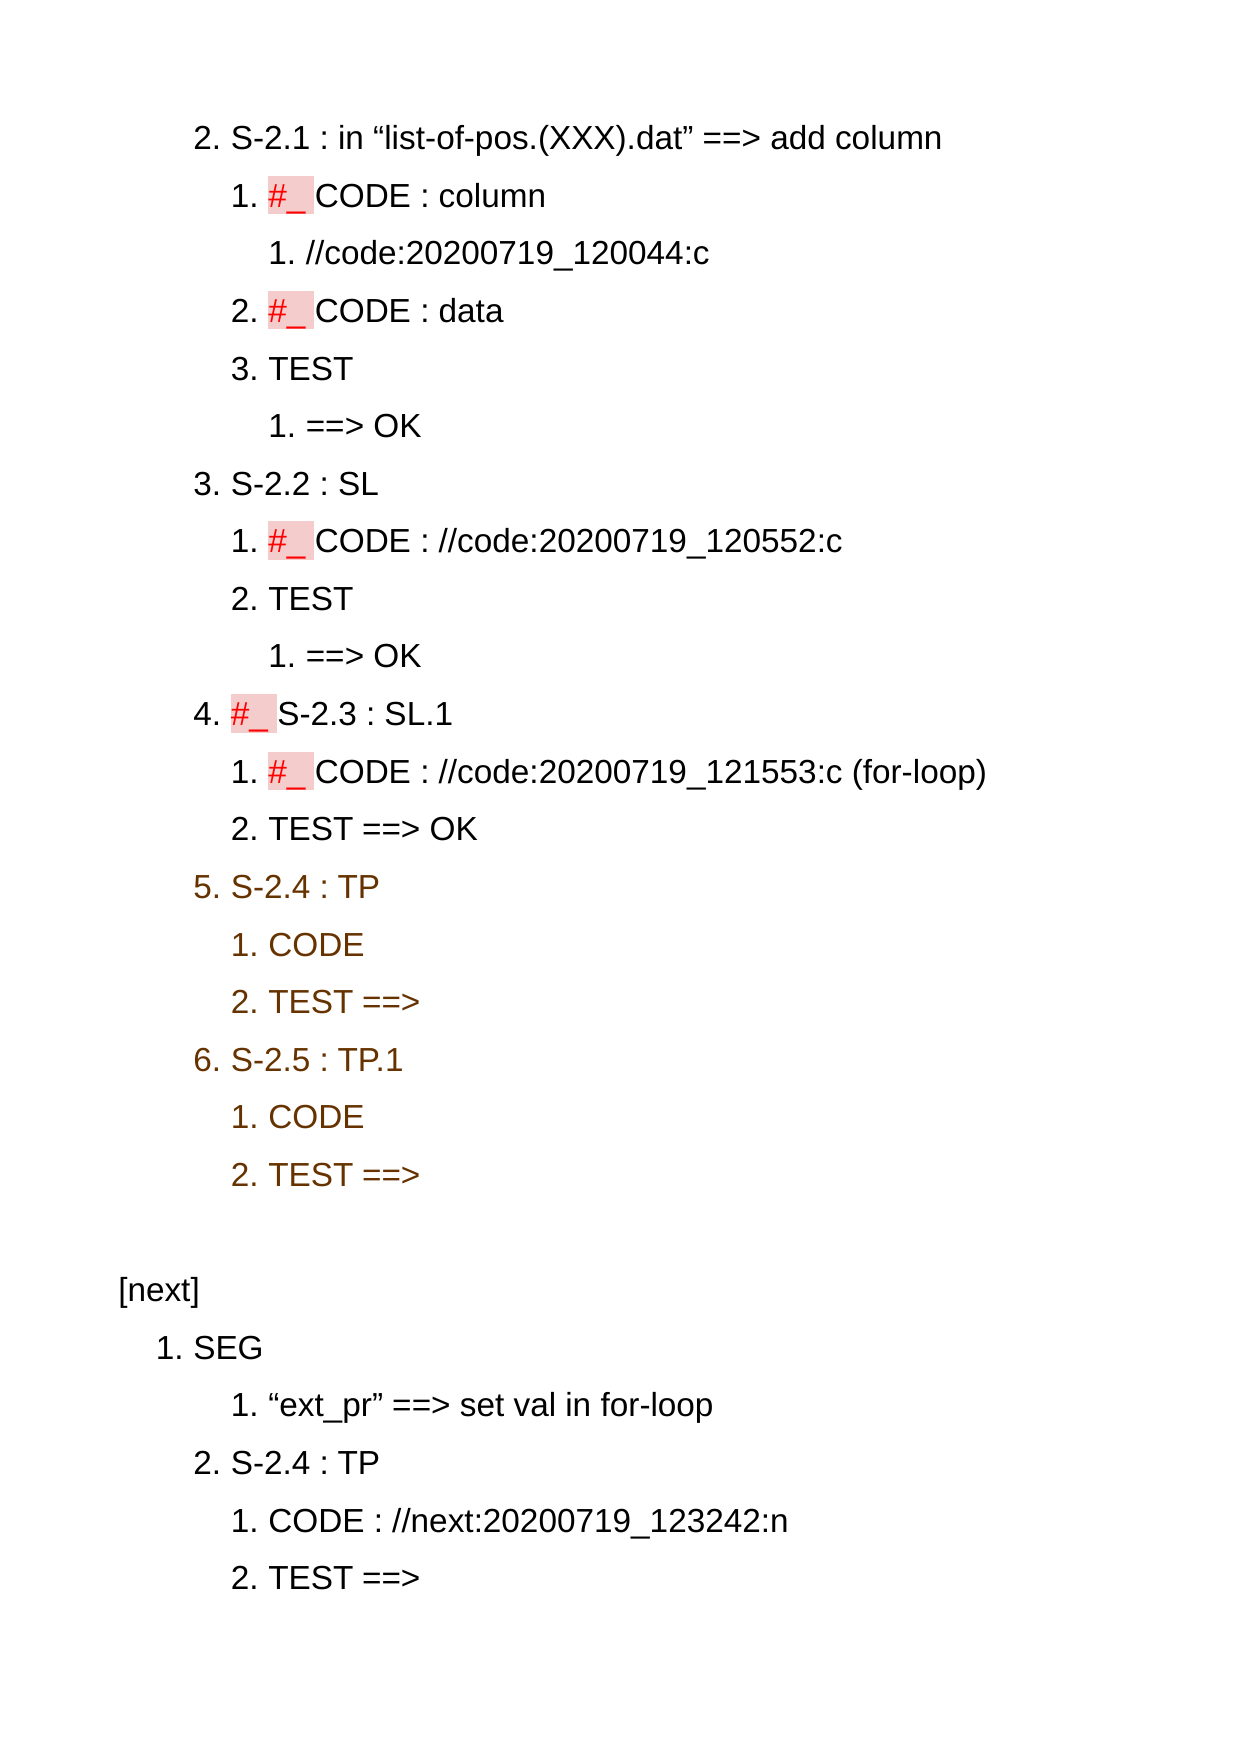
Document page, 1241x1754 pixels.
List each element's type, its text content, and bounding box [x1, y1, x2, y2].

list TEST ==> OK [231, 809, 1122, 848]
list CODE : //next:20200719_123242:n [231, 1501, 1122, 1539]
list #_ CODE : column [231, 176, 1122, 214]
list ==> OK [268, 637, 1122, 675]
list TEST [231, 348, 1122, 387]
list S-2.4 : TP [193, 1443, 1122, 1481]
list S-2.5 : TP.1 [193, 1040, 1122, 1078]
list #_ CODE : //code:20200719_120552:c [231, 521, 1122, 560]
list CODE [231, 924, 1122, 963]
list “ext_pr” ==> set val in for-loop [231, 1385, 1122, 1424]
text [next] [118, 1270, 1122, 1309]
list #_ S-2.3 : SL.1 [193, 694, 1122, 733]
list TEST ==> [231, 1558, 1122, 1597]
list //code:20200719_120044:c [268, 233, 1122, 272]
list SEG [156, 1328, 1122, 1366]
list TEST ==> [231, 1155, 1122, 1193]
list TEST ==> [231, 982, 1122, 1021]
list CODE [231, 1097, 1122, 1136]
list S-2.4 : TP [193, 867, 1122, 905]
list S-2.2 : SL [193, 464, 1122, 502]
list #_ CODE : //code:20200719_121553:c (for-loop) [231, 752, 1122, 790]
list #_ CODE : data [231, 291, 1122, 329]
list ==> OK [268, 406, 1122, 444]
list TEST [231, 579, 1122, 617]
list S-2.1 : in “list-of-pos.(XXX).dat” ==> add column [193, 118, 1122, 157]
